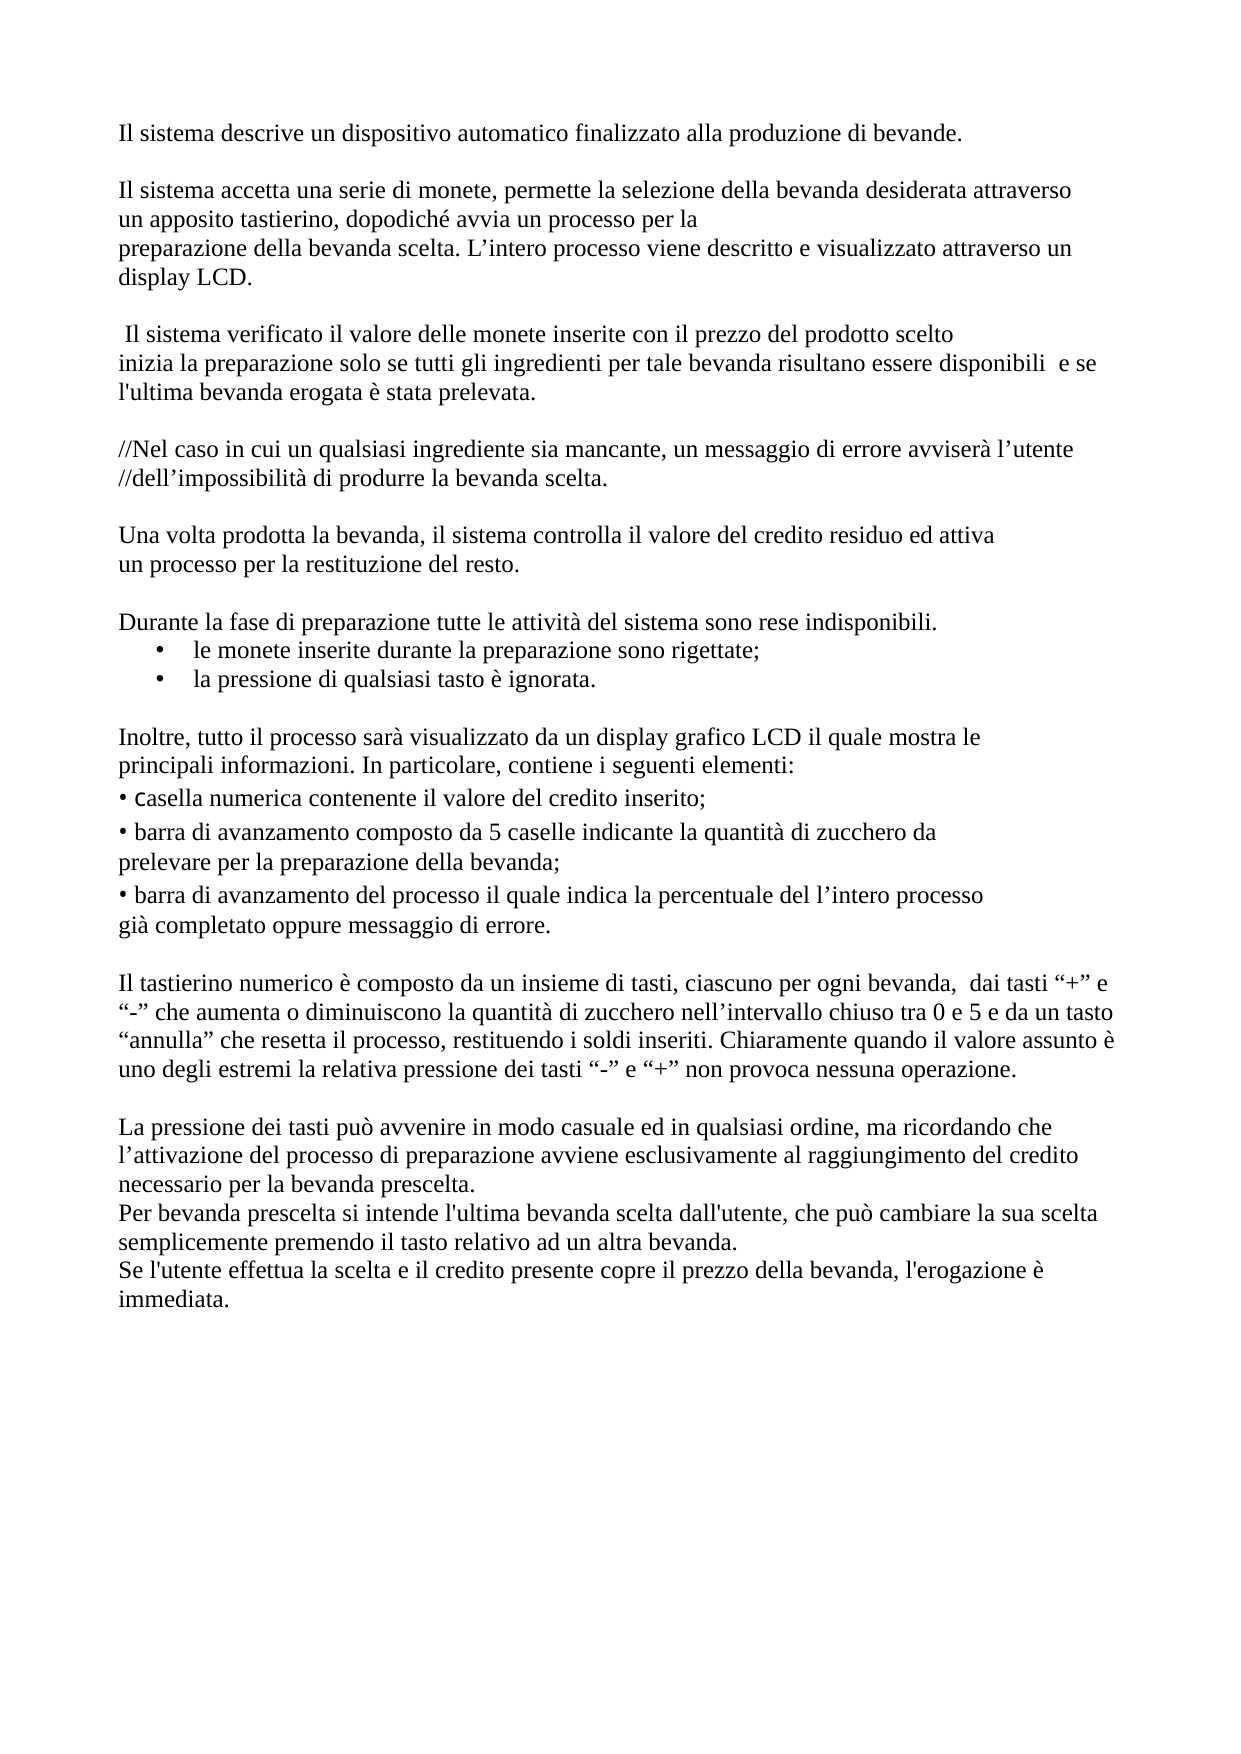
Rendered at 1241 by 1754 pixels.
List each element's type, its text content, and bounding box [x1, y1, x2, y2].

list le monete inserite durante la preparazione sono rigettate; [156, 636, 1122, 664]
text Per bevanda prescelta si intende l'ultima bevanda scelta dall'utente, che può cambiare la sua scelta semplicemente premendo il tasto relativo ad un altra bevanda. [118, 1198, 1122, 1255]
text Se l'utente effettua la scelta e il credito presente copre il prezzo della bevanda, l'erogazione è immediata. [118, 1255, 1122, 1313]
text preparazione della bevanda scelta. L’intero processo viene descritto e visualizzato attraverso un [118, 233, 1122, 262]
list la pressione di qualsiasi tasto è ignorata. [156, 664, 1122, 693]
text Il tastierino numerico è composto da un insieme di tasti, ciascuno per ogni bevanda, dai tasti “+” e “-” che aumenta o diminuiscono la quantità di zucchero nell’intervallo chiuso tra 0 e 5 e da un tasto “annulla” che resetta il processo, restituendo i soldi inseriti. Chiaramente quando il valore assunto è uno degli estremi la relativa pressione dei tasti “-” e “+” non provoca nessuna operazione. [118, 968, 1122, 1083]
text //dell’impossibilità di produrre la bevanda scelta. [118, 463, 1122, 492]
text Inoltre, tutto il processo sarà visualizzato da un display grafico LCD il quale mostra le [118, 722, 1122, 751]
text inizia la preparazione solo se tutti gli ingredienti per tale bevanda risultano essere disponibili e se l'ultima bevanda erogata è stata prelevata. [118, 348, 1122, 406]
text //Nel caso in cui un qualsiasi ingrediente sia mancante, un messaggio di errore avviserà l’utente [118, 434, 1122, 463]
text principali informazioni. In particolare, contiene i seguenti elementi: [118, 751, 1122, 779]
text • casella numerica contenente il valore del credito inserito; [118, 779, 1122, 813]
text Il sistema verificato il valore delle monete inserite con il prezzo del prodotto scelto [118, 319, 1122, 348]
text Il sistema descrive un dispositivo automatico finalizzato alla produzione di bevande. [118, 118, 1122, 147]
text prelevare per la preparazione della bevanda; [118, 847, 1122, 876]
text un processo per la restituzione del resto. [118, 549, 1122, 578]
text • barra di avanzamento del processo il quale indica la percentuale del l’intero processo [118, 876, 1122, 910]
text Durante la fase di preparazione tutte le attività del sistema sono rese indisponibili. [118, 607, 1122, 636]
text un apposito tastierino, dopodiché avvia un processo per la [118, 204, 1122, 233]
text Una volta prodotta la bevanda, il sistema controlla il valore del credito residuo ed attiva [118, 521, 1122, 549]
text • barra di avanzamento composto da 5 caselle indicante la quantità di zucchero da [118, 813, 1122, 847]
text Il sistema accetta una serie di monete, permette la selezione della bevanda desiderata attraverso [118, 176, 1122, 204]
text display LCD. [118, 262, 1122, 291]
text La pressione dei tasti può avvenire in modo casuale ed in qualsiasi ordine, ma ricordando che l’attivazione del processo di preparazione avviene esclusivamente al raggiungimento del credito necessario per la bevanda prescelta. [118, 1112, 1122, 1198]
text già completato oppure messaggio di errore. [118, 910, 1122, 939]
